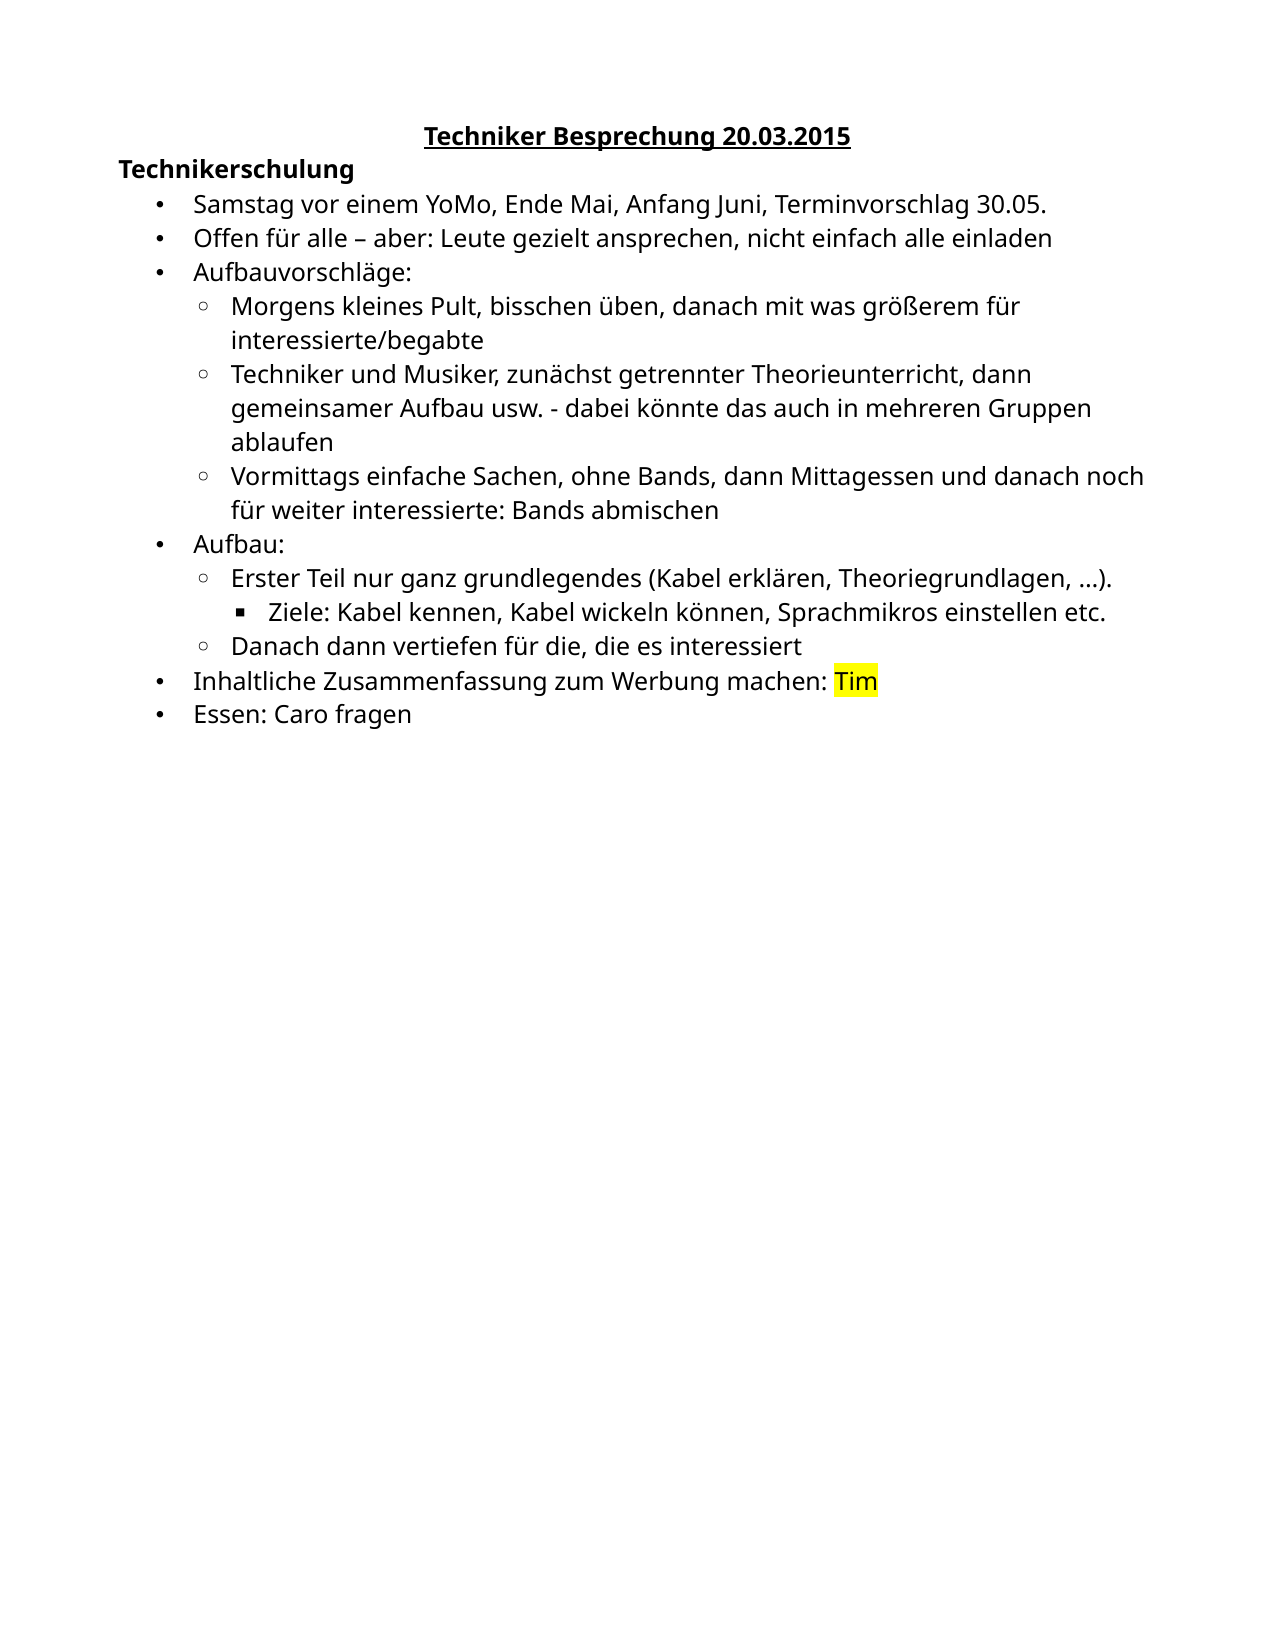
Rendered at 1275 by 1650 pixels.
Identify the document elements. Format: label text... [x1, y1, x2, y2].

list Techniker und Musiker, zunächst getrennter Theorieunterricht, dann gemeinsamer Aufbau usw. - dabei könnte das auch in mehreren Gruppen ablaufen [193, 357, 1157, 459]
list Ziele: Kabel kennen, Kabel wickeln können, Sprachmikros einstellen etc. [231, 595, 1157, 629]
text Technikerschulung [118, 152, 1157, 186]
list Aufbauvorschläge: [156, 254, 1157, 288]
list Morgens kleines Pult, bisschen üben, danach mit was größerem für interessierte/begabte [193, 288, 1157, 357]
list Offen für alle – aber: Leute gezielt ansprechen, nicht einfach alle einladen [156, 220, 1157, 254]
list Danach dann vertiefen für die, die es interessiert [193, 629, 1157, 663]
list Vormittags einfache Sachen, ohne Bands, dann Mittagessen und danach noch für weiter interessierte: Bands abmischen [193, 459, 1157, 527]
list Samstag vor einem YoMo, Ende Mai, Anfang Juni, Terminvorschlag 30.05. [156, 186, 1157, 220]
list Aufbau: [156, 527, 1157, 561]
list Erster Teil nur ganz grundlegendes (Kabel erklären, Theoriegrundlagen, …). [193, 561, 1157, 595]
text Techniker Besprechung 20.03.2015 [118, 118, 1157, 152]
list Inhaltliche Zusammenfassung zum Werbung machen: Tim [156, 663, 1157, 697]
list Essen: Caro fragen [156, 697, 1157, 731]
